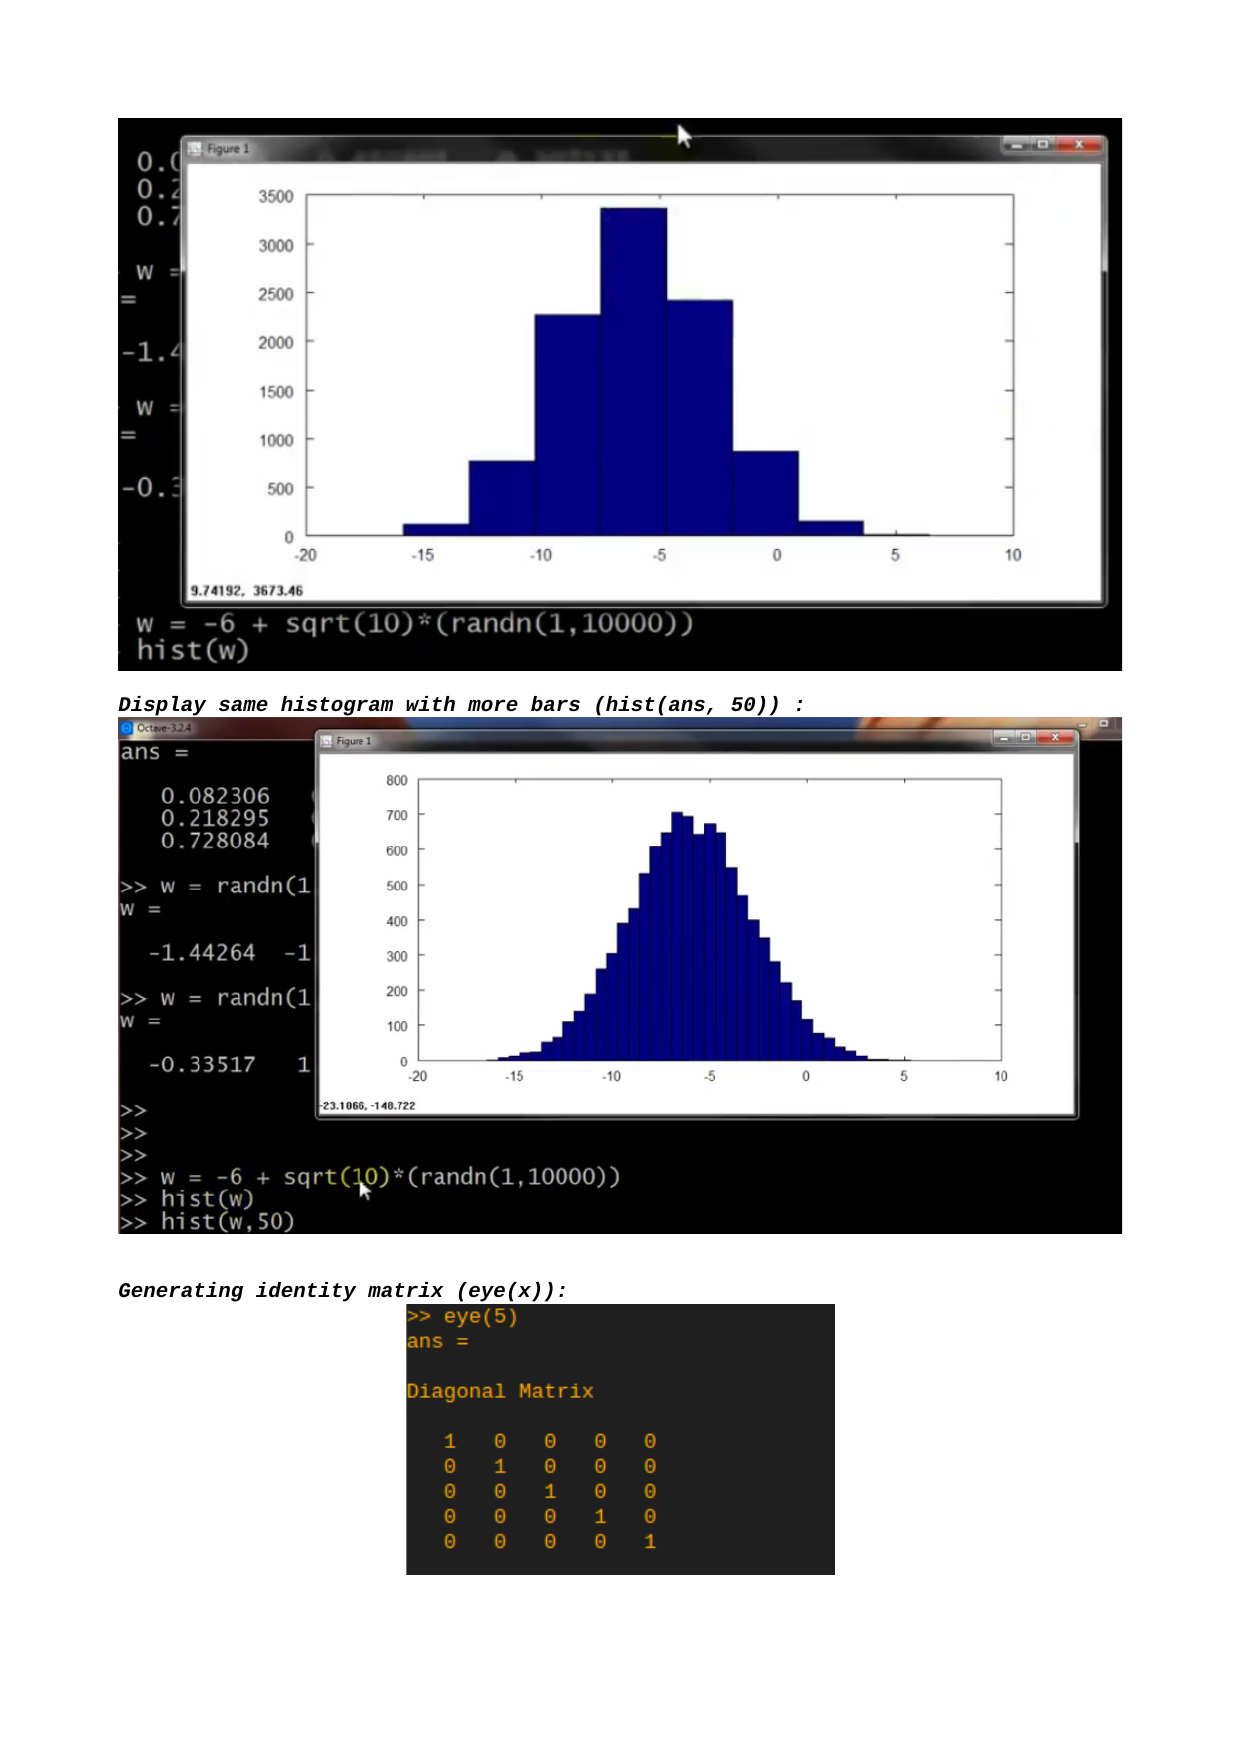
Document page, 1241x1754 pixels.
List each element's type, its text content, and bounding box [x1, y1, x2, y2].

text Display same histogram with more bars (hist(ans, 50)) : [118, 694, 1122, 717]
text Generating identity matrix (eye(x)): [118, 1281, 1122, 1304]
picture [118, 118, 1123, 671]
picture [118, 717, 1123, 1234]
picture [405, 1304, 835, 1575]
